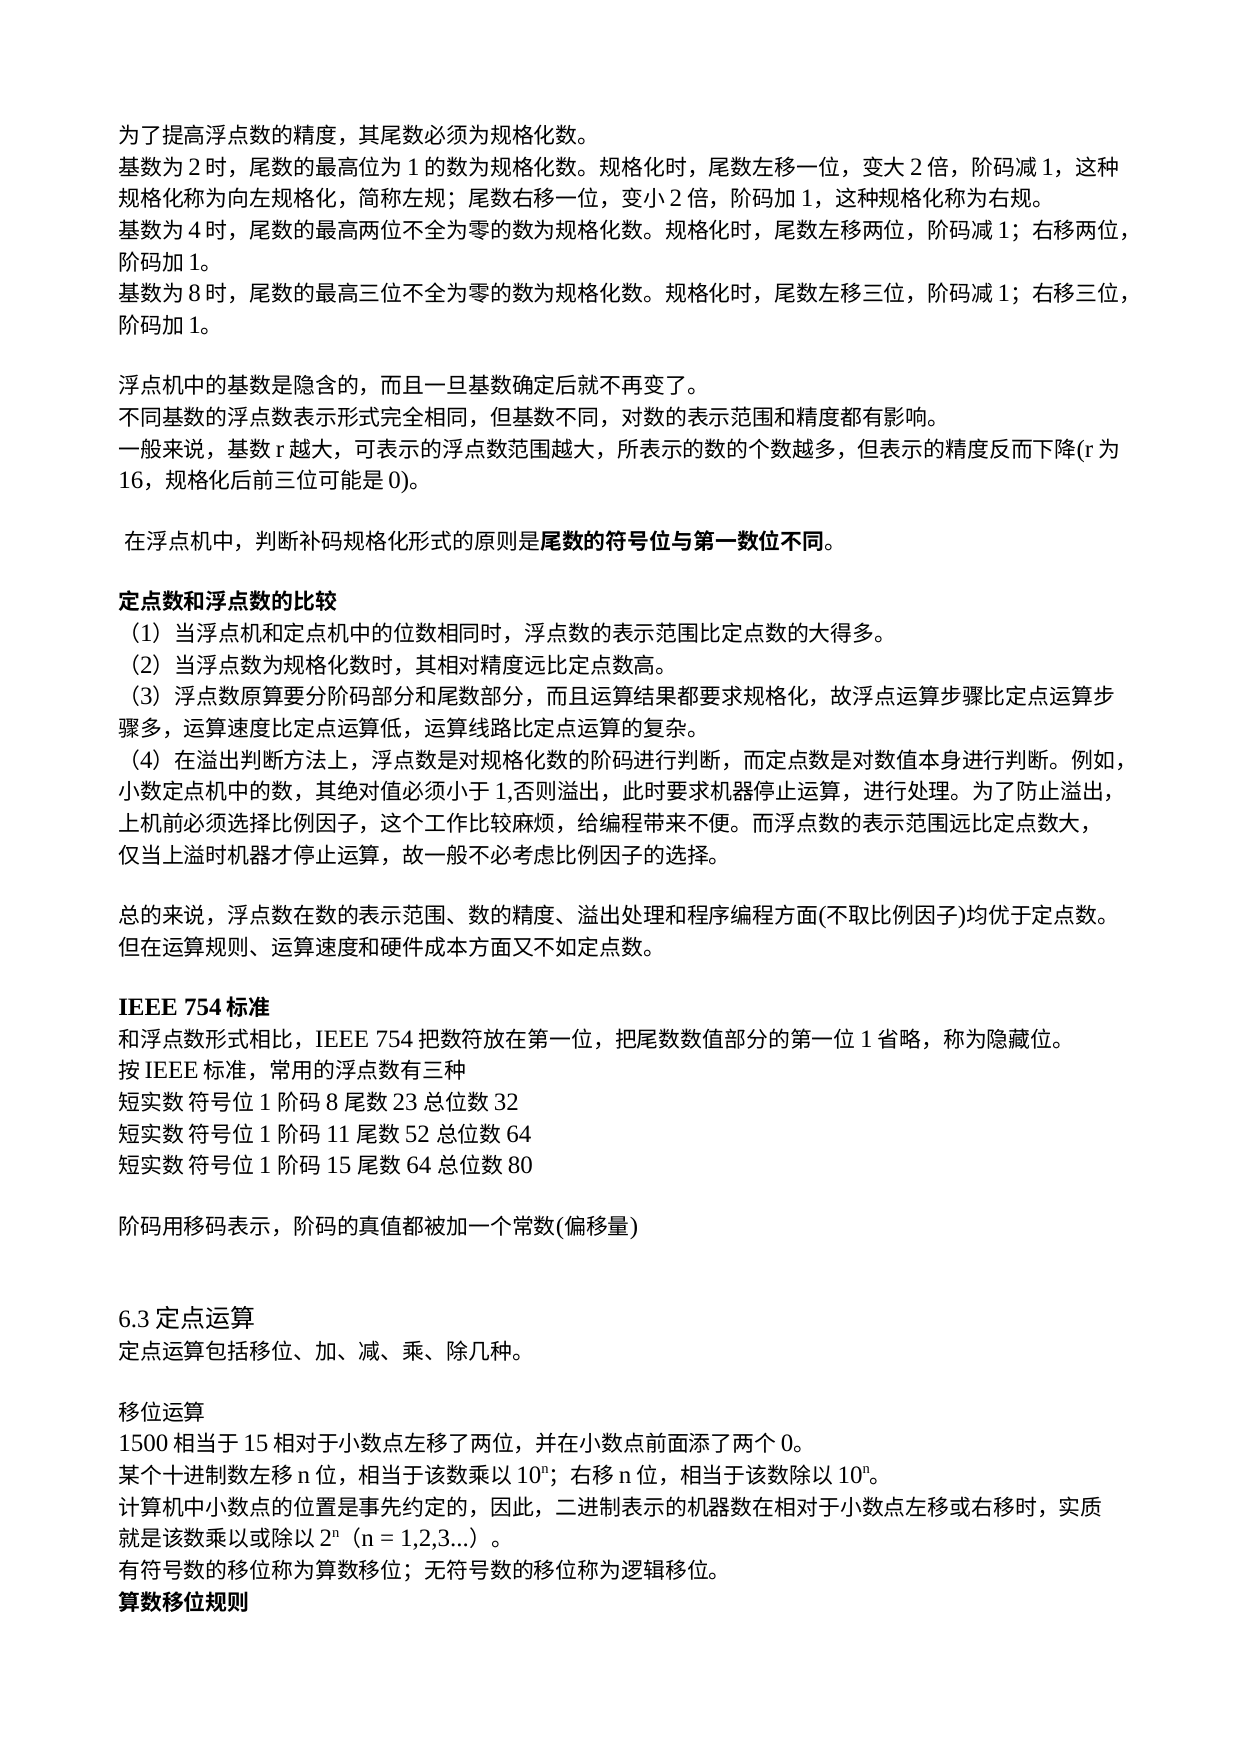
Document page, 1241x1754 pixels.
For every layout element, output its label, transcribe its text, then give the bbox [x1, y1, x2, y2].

text 定点运算包括移位、加、减、乘、除几种。 [118, 1334, 1122, 1366]
text 6.3 定点运算 [118, 1298, 1122, 1334]
text 1500相当于15相对于小数点左移了两位，并在小数点前面添了两个0。 [118, 1426, 1122, 1458]
text 和浮点数形式相比，IEEE 754把数符放在第一位，把尾数数值部分的第一位1省略，称为隐藏位。 [118, 1022, 1122, 1053]
text （4）在溢出判断方法上，浮点数是对规格化数的阶码进行判断，而定点数是对数值本身进行判断。例如，小数定点机中的数，其绝对值必须小于1,否则溢出，此时要求机器停止运算，进行处理。为了防止溢出，上机前必须选择比例因子，这个工作比较麻烦，给编程带来不便。而浮点数的表示范围远比定点数大，仅当上溢时机器才停止运算，故一般不必考虑比例因子的选择。 [118, 743, 1122, 869]
text 移位运算 [118, 1395, 1122, 1426]
text 定点数和浮点数的比较 [118, 584, 1122, 616]
text 在浮点机中，判断补码规格化形式的原则是尾数的符号位与第一数位不同。 [118, 524, 1122, 556]
text （2）当浮点数为规格化数时，其相对精度远比定点数高。 [118, 648, 1122, 679]
text 按IEEE标准，常用的浮点数有三种 [118, 1053, 1122, 1085]
text 浮点机中的基数是隐含的，而且一旦基数确定后就不再变了。 [118, 368, 1122, 400]
text 基数为8时，尾数的最高三位不全为零的数为规格化数。规格化时，尾数左移三位，阶码减1；右移三位，阶码加1。 [118, 276, 1122, 340]
text 短实数 符号位1 阶码 15 尾数 64 总位数 80 [118, 1148, 1122, 1180]
text （3）浮点数原算要分阶码部分和尾数部分，而且运算结果都要求规格化，故浮点运算步骤比定点运算步骤多，运算速度比定点运算低，运算线路比定点运算的复杂。 [118, 679, 1122, 743]
text 计算机中小数点的位置是事先约定的，因此，二进制表示的机器数在相对于小数点左移或右移时，实质就是该数乘以或除以2n（n = 1,2,3...）。 [118, 1490, 1122, 1553]
text 基数为4时，尾数的最高两位不全为零的数为规格化数。规格化时，尾数左移两位，阶码减1；右移两位，阶码加1。 [118, 213, 1122, 276]
text 不同基数的浮点数表示形式完全相同，但基数不同，对数的表示范围和精度都有影响。 [118, 400, 1122, 432]
text 阶码用移码表示，阶码的真值都被加一个常数(偏移量) [118, 1209, 1122, 1241]
text 为了提高浮点数的精度，其尾数必须为规格化数。 [118, 118, 1122, 150]
text 算数移位规则 [118, 1585, 1122, 1616]
text IEEE 754标准 [118, 990, 1122, 1022]
text 一般来说，基数r越大，可表示的浮点数范围越大，所表示的数的个数越多，但表示的精度反而下降(r为16，规格化后前三位可能是0)。 [118, 432, 1122, 495]
text 基数为2时，尾数的最高位为1的数为规格化数。规格化时，尾数左移一位，变大2倍，阶码减1，这种规格化称为向左规格化，简称左规；尾数右移一位，变小2倍，阶码加1，这种规格化称为右规。 [118, 150, 1122, 213]
text 总的来说，浮点数在数的表示范围、数的精度、溢出处理和程序编程方面(不取比例因子)均优于定点数。但在运算规则、运算速度和硬件成本方面又不如定点数。 [118, 898, 1122, 961]
text 短实数 符号位1 阶码8 尾数23 总位数32 [118, 1085, 1122, 1117]
text （1）当浮点机和定点机中的位数相同时，浮点数的表示范围比定点数的大得多。 [118, 616, 1122, 648]
text 有符号数的移位称为算数移位；无符号数的移位称为逻辑移位。 [118, 1553, 1122, 1585]
text 短实数 符号位1 阶码 11 尾数52 总位数 64 [118, 1117, 1122, 1148]
text 某个十进制数左移n位，相当于该数乘以10n；右移n位，相当于该数除以10n。 [118, 1458, 1122, 1490]
